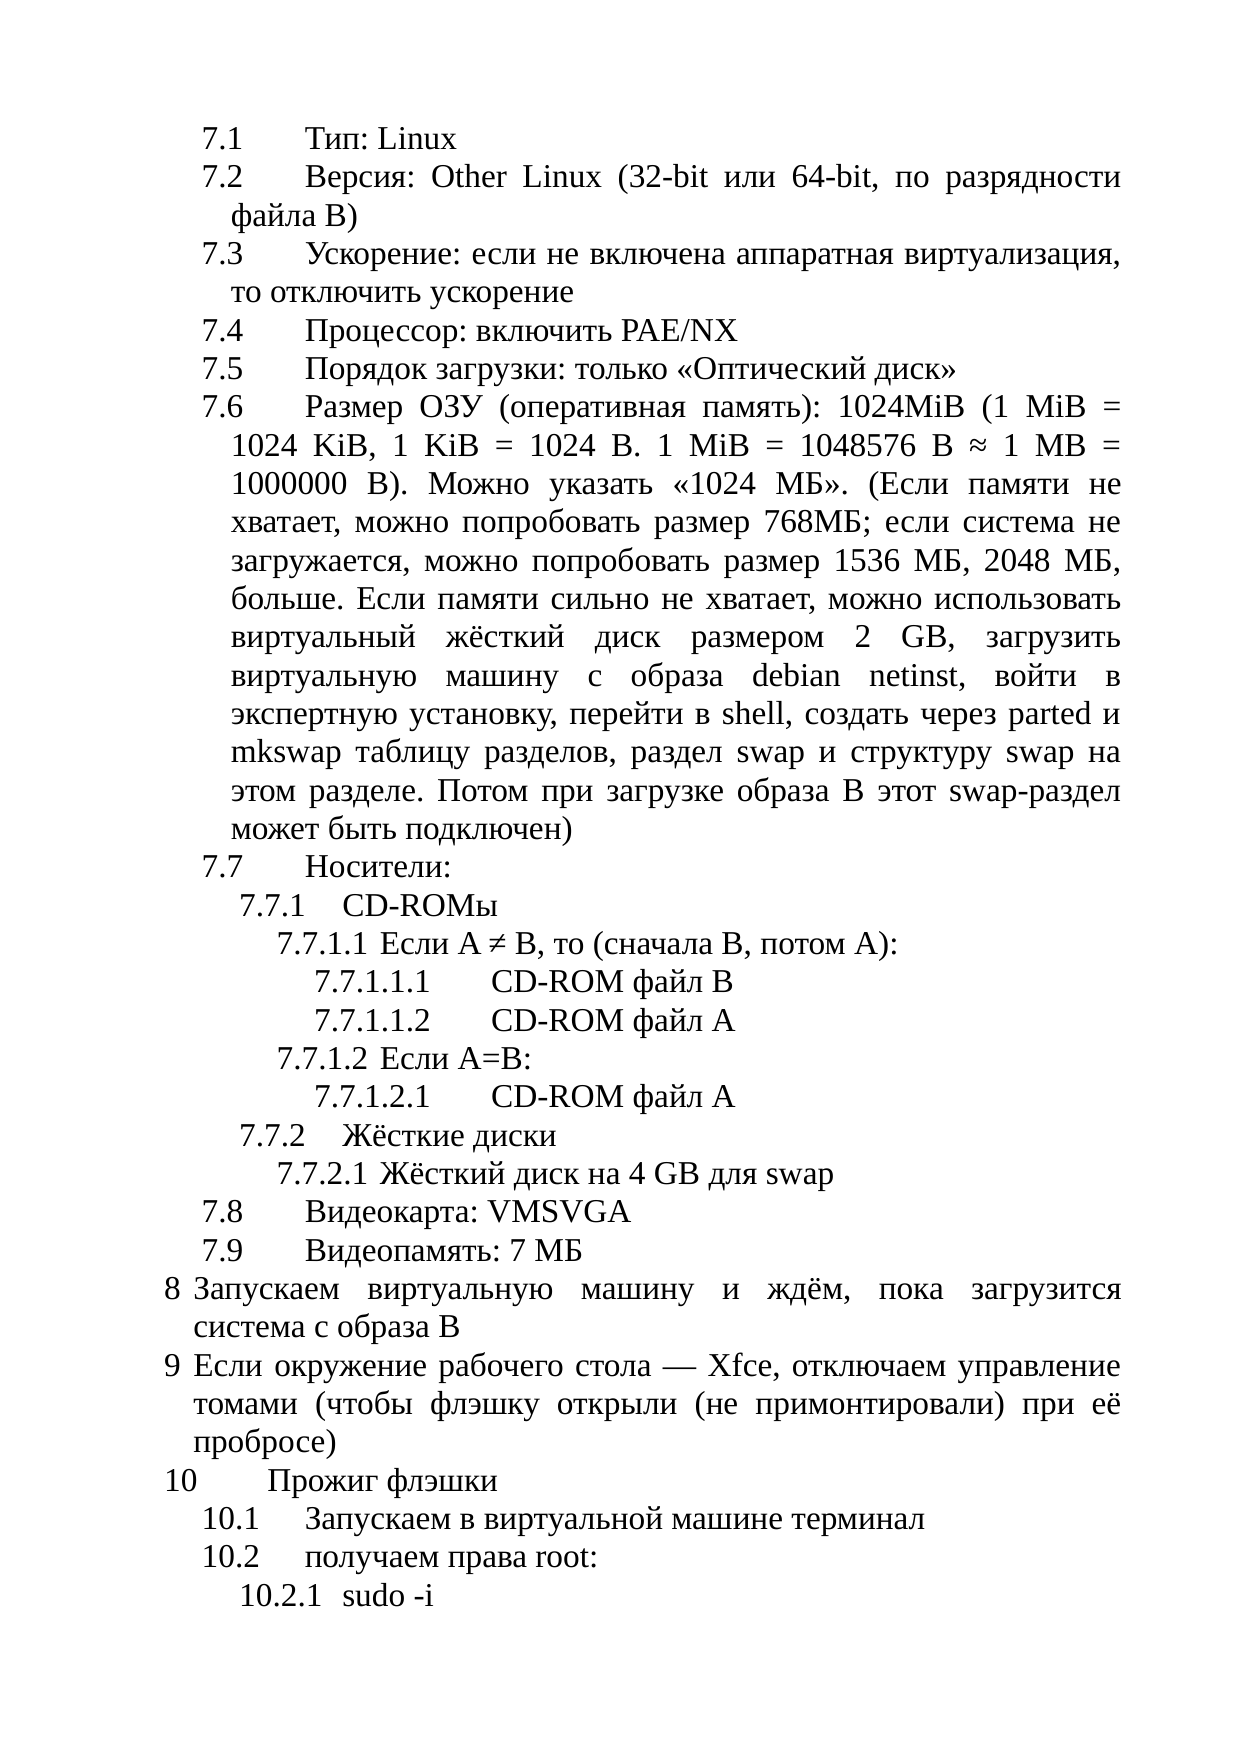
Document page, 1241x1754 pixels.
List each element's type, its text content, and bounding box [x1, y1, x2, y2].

list Носители: [193, 846, 1122, 885]
list Если A=B: [268, 1038, 1122, 1076]
list Жёсткие диски [231, 1115, 1122, 1153]
list Жёсткий диск на 4 GB для swap [268, 1153, 1122, 1191]
list Процессор: включить PAE/NX [193, 310, 1122, 348]
list sudo -i [231, 1575, 1122, 1613]
list Прожиг флэшки [156, 1460, 1122, 1498]
list CD-ROM файл A [306, 1076, 1122, 1115]
list CD-ROMы [231, 885, 1122, 923]
list Версия: Other Linux (32-bit или 64-bit, по разрядности файла B) [193, 156, 1122, 233]
list Видеокарта: VMSVGA [193, 1191, 1122, 1230]
list Запускаем виртуальную машину и ждём, пока загрузится система с образа B [156, 1268, 1122, 1345]
list Порядок загрузки: только «Оптический диск» [193, 348, 1122, 386]
list Запускаем в виртуальной машине терминал [193, 1498, 1122, 1536]
list Ускорение: если не включена аппаратная виртуализация, то отключить ускорение [193, 233, 1122, 310]
list CD-ROM файл B [306, 961, 1122, 1000]
list получаем права root: [193, 1536, 1122, 1575]
list Если окружение рабочего стола — Xfce, отключаем управление томами (чтобы флэшку открыли (не примонтировали) при её пробросе) [156, 1345, 1122, 1460]
list Тип: Linux [193, 118, 1122, 156]
list CD-ROM файл A [306, 1000, 1122, 1038]
list Видеопамять: 7 МБ [193, 1230, 1122, 1268]
list Размер ОЗУ (оперативная память): 1024MiB (1 MiB = 1024 KiB, 1 KiB = 1024 B. 1 MiB = 1048576 B ≈ 1 MB = 1000000 B). Можно указать «1024 МБ». (Если памяти не хватает, можно попробовать размер 768МБ; если система не загружается, можно попробовать размер 1536 МБ, 2048 МБ, больше. Если памяти сильно не хватает, можно использовать виртуальный жёсткий диск размером 2 GB, загрузить виртуальную машину с образа debian netinst, войти в экспертную установку, перейти в shell, создать через parted и mkswap таблицу разделов, раздел swap и структуру swap на этом разделе. Потом при загрузке образа B этот swap-раздел может быть подключен) [193, 386, 1122, 846]
list Если A ≠ B, то (сначала B, потом A): [268, 923, 1122, 961]
